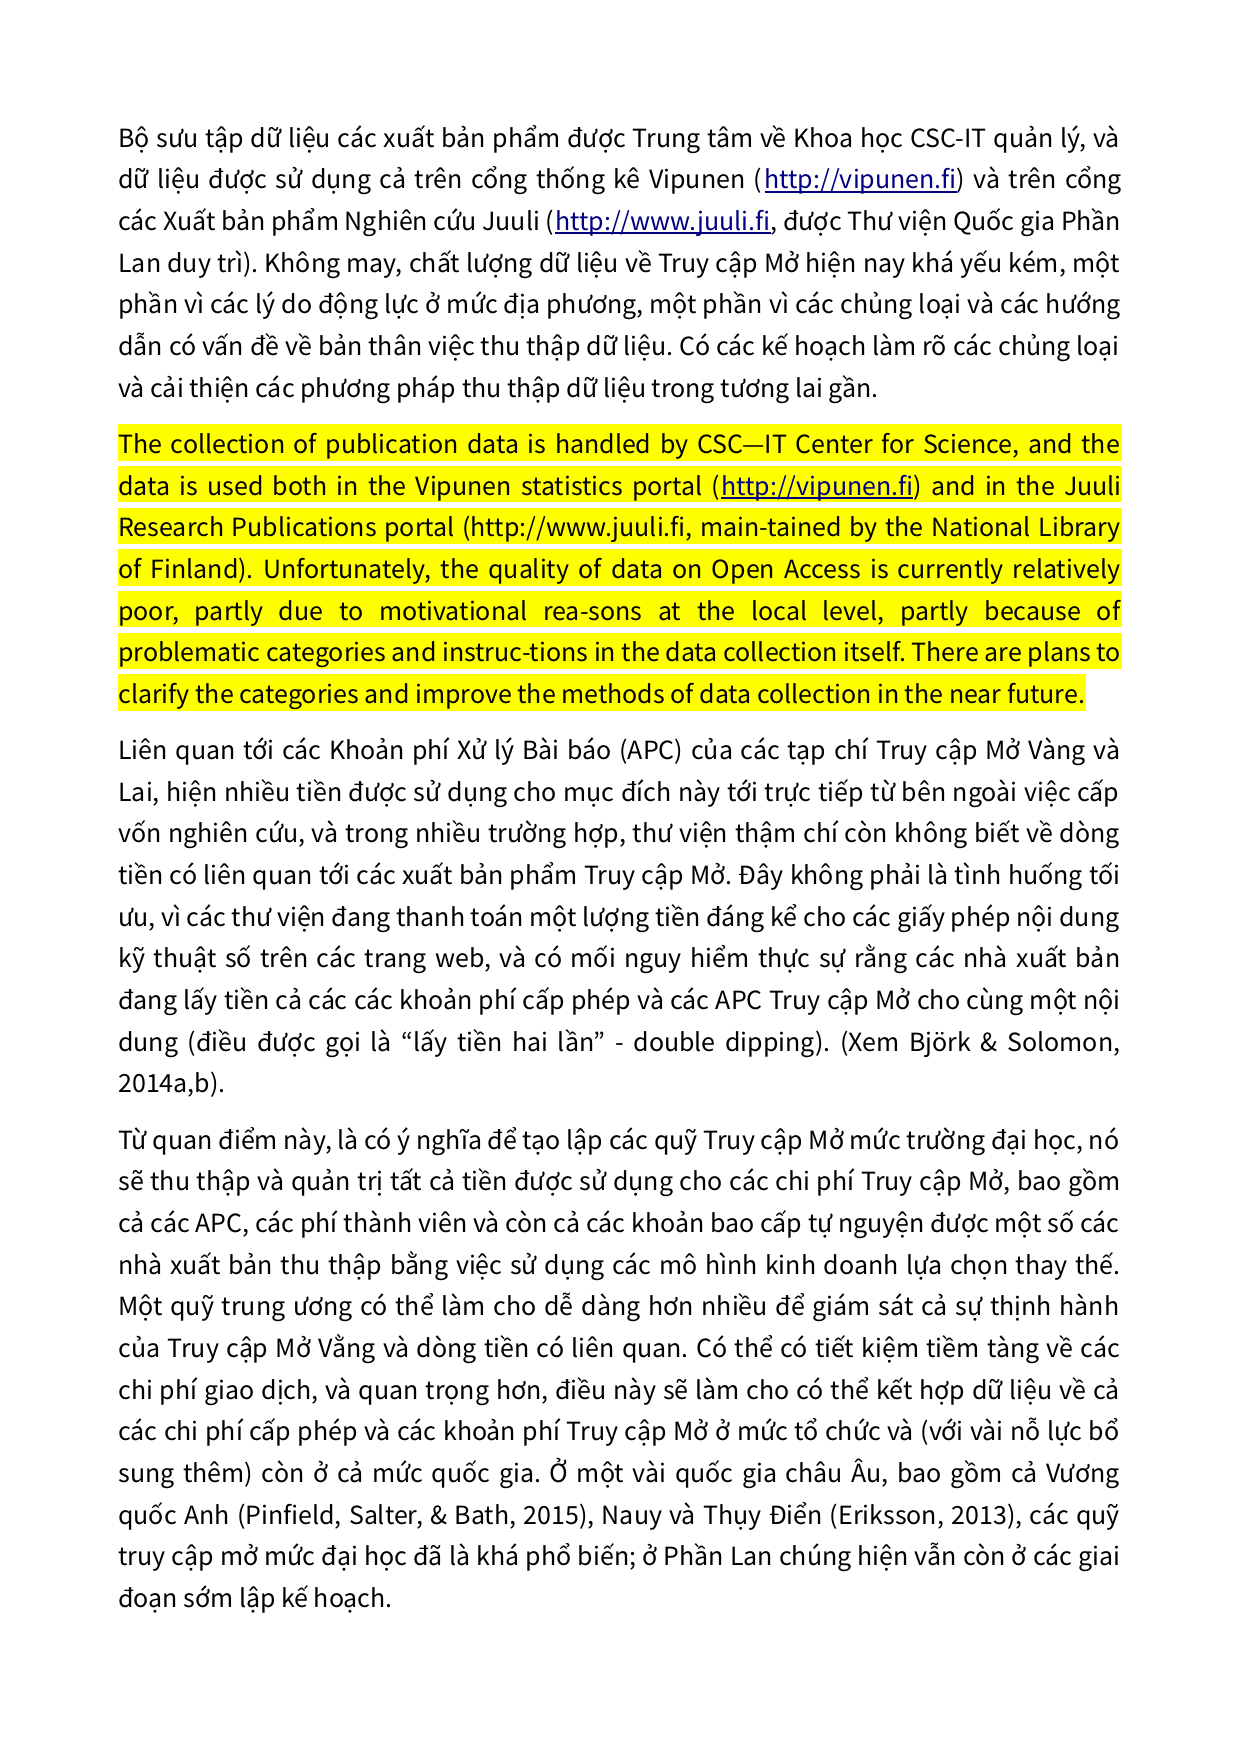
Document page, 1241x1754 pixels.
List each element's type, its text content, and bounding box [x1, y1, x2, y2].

text The collection of publication data is handled by CSC—IT Center for Science, and the data is used both in the Vipunen statistics portal (http://vipunen.fi) and in the Juuli Research Publications portal (http://www.juuli.fi, main-tained by the National Library of Finland). Unfortunately, the quality of data on Open Access is currently relatively poor, partly due to motivational rea-sons at the local level, partly because of problematic categories and instruc-tions in the data collection itself. There are plans to clarify the categories and improve the methods of data collection in the near future. [118, 424, 1122, 711]
text Bộ sưu tập dữ liệu các xuất bản phẩm được Trung tâm về Khoa học CSC-IT quản lý, và dữ liệu được sử dụng cả trên cổng thống kê Vipunen (http://vipunen.fi) và trên cổng các Xuất bản phẩm Nghiên cứu Juuli (http://www.juuli.fi, được Thư viện Quốc gia Phần Lan duy trì). Không may, chất lượng dữ liệu về Truy cập Mở hiện nay khá yếu kém, một phần vì các lý do động lực ở mức địa phương, một phần vì các chủng loại và các hướng dẫn có vấn đề về bản thân việc thu thập dữ liệu. Có các kế hoạch làm rõ các chủng loại và cải thiện các phương pháp thu thập dữ liệu trong tương lai gần. [118, 118, 1122, 404]
text Từ quan điểm này, là có ý nghĩa để tạo lập các quỹ Truy cập Mở mức trường đại học, nó sẽ thu thập và quản trị tất cả tiền được sử dụng cho các chi phí Truy cập Mở, bao gồm cả các APC, các phí thành viên và còn cả các khoản bao cấp tự nguyện được một số các nhà xuất bản thu thập bằng việc sử dụng các mô hình kinh doanh lựa chọn thay thế. Một quỹ trung ương có thể làm cho dễ dàng hơn nhiều để giám sát cả sự thịnh hành của Truy cập Mở Vằng và dòng tiền có liên quan. Có thể có tiết kiệm tiềm tàng về các chi phí giao dịch, và quan trọng hơn, điều này sẽ làm cho có thể kết hợp dữ liệu về cả các chi phí cấp phép và các khoản phí Truy cập Mở ở mức tổ chức và (với vài nỗ lực bổ sung thêm) còn ở cả mức quốc gia. Ở một vài quốc gia châu Âu, bao gồm cả Vương quốc Anh (Pinfield, Salter, & Bath, 2015), Nauy và Thụy Điển (Eriksson, 2013), các quỹ truy cập mở mức đại học đã là khá phổ biến; ở Phần Lan chúng hiện vẫn còn ở các giai đoạn sớm lập kế hoạch. [118, 1120, 1122, 1615]
text Liên quan tới các Khoản phí Xử lý Bài báo (APC) của các tạp chí Truy cập Mở Vàng và Lai, hiện nhiều tiền được sử dụng cho mục đích này tới trực tiếp từ bên ngoài việc cấp vốn nghiên cứu, và trong nhiều trường hợp, thư viện thậm chí còn không biết về dòng tiền có liên quan tới các xuất bản phẩm Truy cập Mở. Đây không phải là tình huống tối ưu, vì các thư viện đang thanh toán một lượng tiền đáng kể cho các giấy phép nội dung kỹ thuật số trên các trang web, và có mối nguy hiểm thực sự rằng các nhà xuất bản đang lấy tiền cả các các khoản phí cấp phép và các APC Truy cập Mở cho cùng một nội dung (điều được gọi là “lấy tiền hai lần” - double dipping). (Xem Björk & Solomon, 2014a,b). [118, 731, 1122, 1100]
